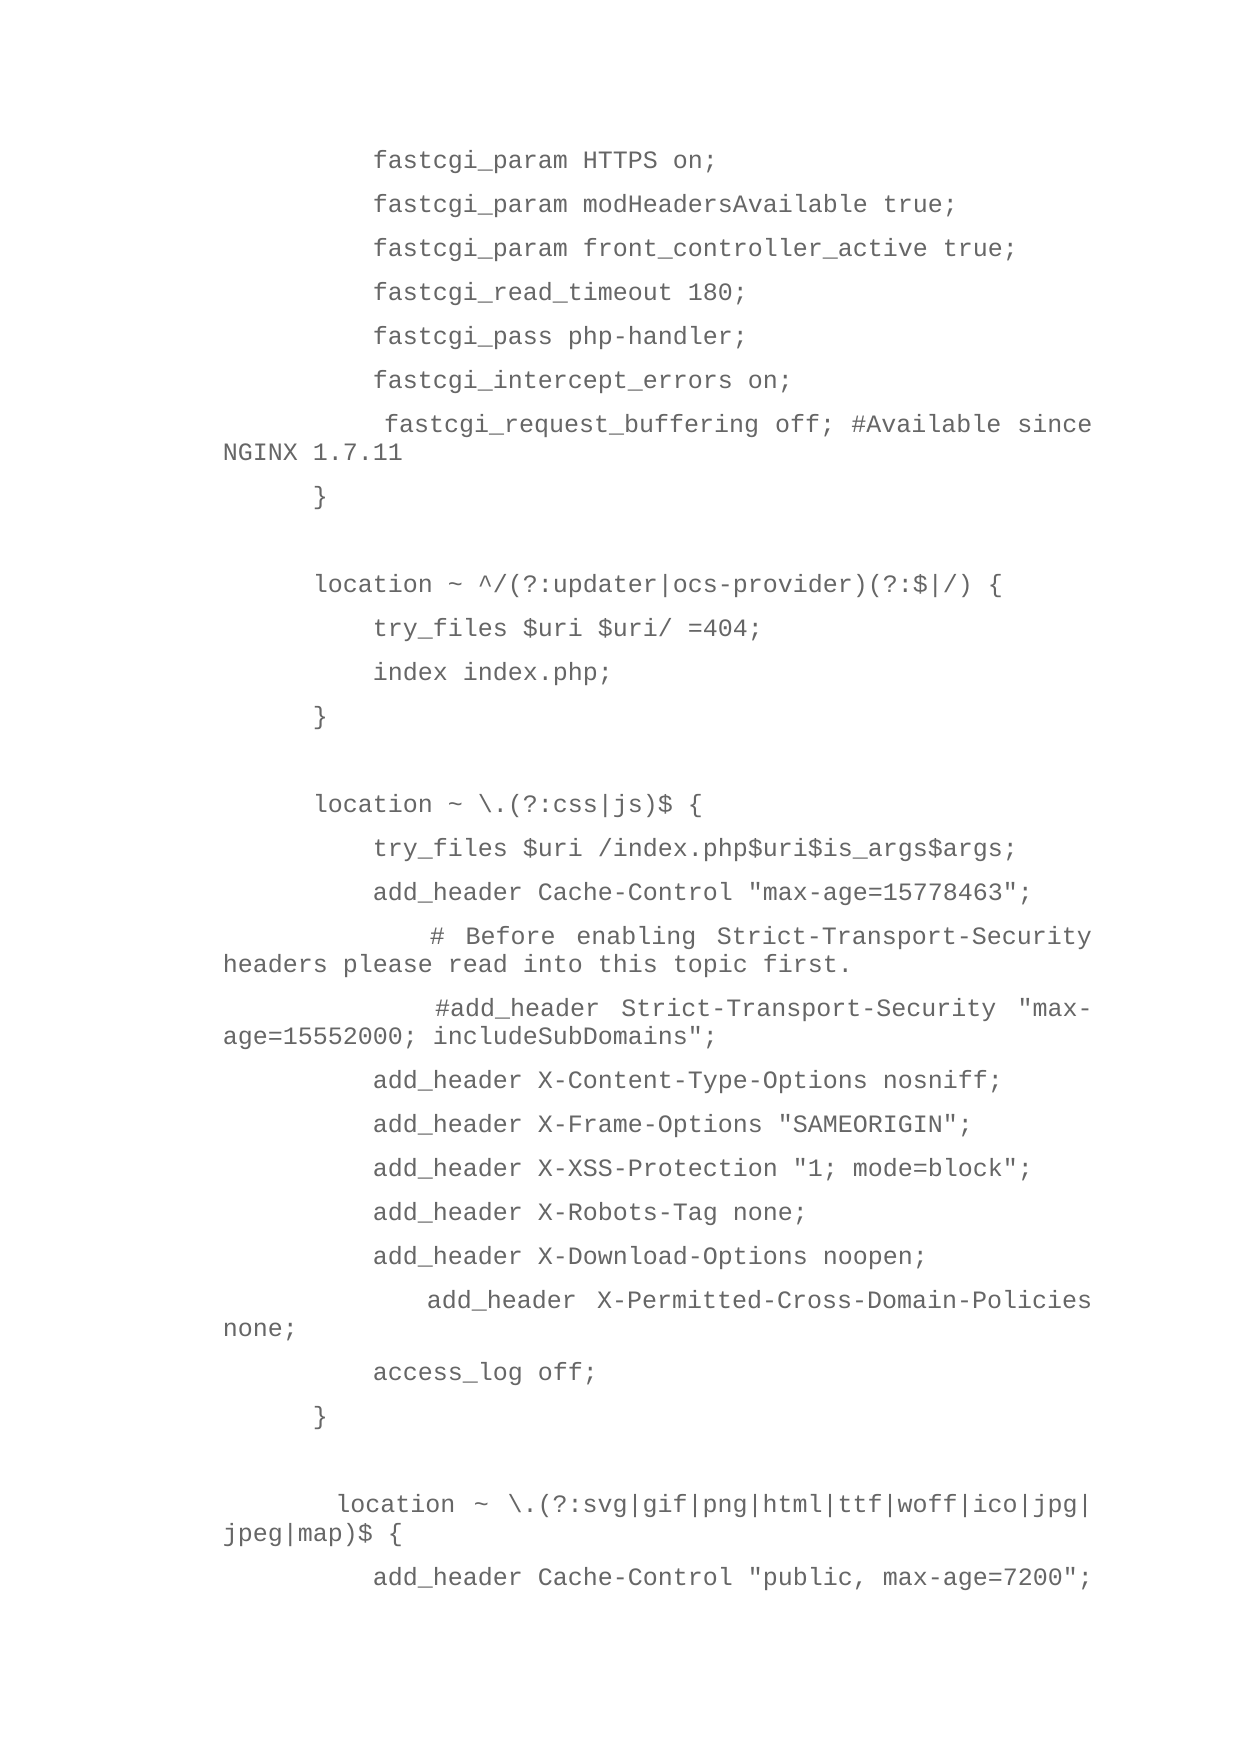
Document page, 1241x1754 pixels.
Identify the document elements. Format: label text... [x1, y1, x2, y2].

text location ~ ^/(?:updater|ocs-provider)(?:$|/) { [223, 572, 1093, 600]
text fastcgi_request_buffering off; #Available since NGINX 1.7.11 [223, 411, 1093, 468]
text add_header X-Permitted-Cross-Domain-Policies none; [223, 1288, 1093, 1344]
text add_header X-Frame-Options "SAMEORIGIN"; [223, 1112, 1093, 1140]
text try_files $uri /index.php$uri$is_args$args; [223, 835, 1093, 864]
text access_log off; [223, 1360, 1093, 1388]
text fastcgi_intercept_errors on; [223, 367, 1093, 396]
text add_header X-Robots-Tag none; [223, 1200, 1093, 1228]
text fastcgi_read_timeout 180; [223, 279, 1093, 308]
text add_header X-Download-Options noopen; [223, 1244, 1093, 1272]
text location ~ \.(?:css|js)$ { [223, 791, 1093, 820]
text index index.php; [223, 659, 1093, 688]
text fastcgi_param modHeadersAvailable true; [223, 192, 1093, 220]
text fastcgi_param front_controller_active true; [223, 236, 1093, 264]
text fastcgi_param HTTPS on; [223, 148, 1093, 176]
text } [223, 1404, 1093, 1432]
text add_header X-XSS-Protection "1; mode=block"; [223, 1156, 1093, 1184]
text } [223, 703, 1093, 732]
text } [223, 484, 1093, 512]
text fastcgi_pass php-handler; [223, 323, 1093, 352]
text add_header Cache-Control "public, max-age=7200"; [223, 1564, 1093, 1592]
text add_header Cache-Control "max-age=15778463"; [223, 879, 1093, 908]
text #add_header Strict-Transport-Security "max-age=15552000; includeSubDomains"; [223, 996, 1093, 1052]
text # Before enabling Strict-Transport-Security headers please read into this topic first. [223, 923, 1093, 980]
text location ~ \.(?:svg|gif|png|html|ttf|woff|ico|jpg|jpeg|map)$ { [223, 1492, 1093, 1548]
text try_files $uri $uri/ =404; [223, 616, 1093, 644]
text add_header X-Content-Type-Options nosniff; [223, 1068, 1093, 1096]
